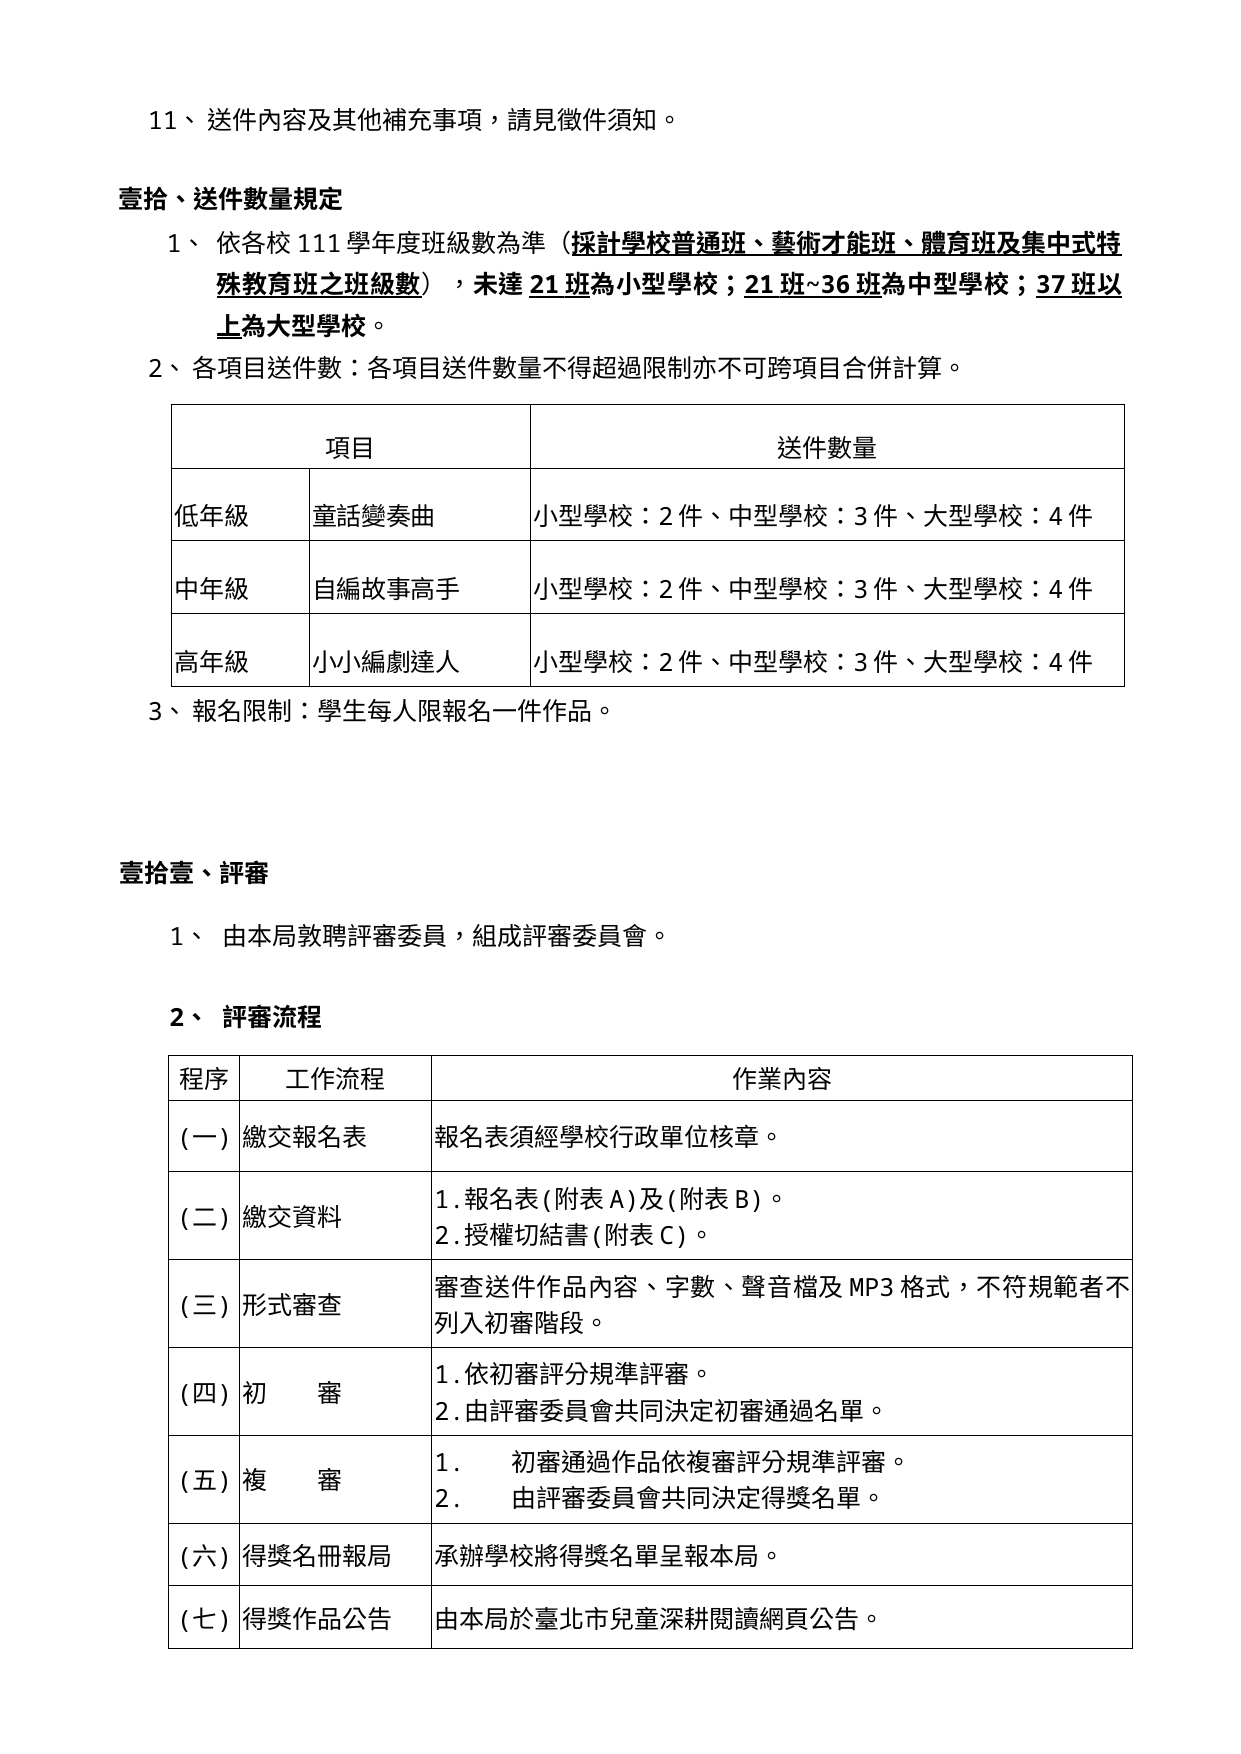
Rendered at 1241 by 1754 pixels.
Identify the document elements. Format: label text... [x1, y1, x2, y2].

table_cell 自編故事高手 [310, 541, 530, 613]
table_cell 由本局於臺北市兒童深耕閱讀網頁公告。 [432, 1586, 1132, 1648]
table_cell 繳交資料 [240, 1172, 431, 1259]
table_cell 低年級 [172, 469, 309, 540]
table_cell 小型學校：2件、中型學校：3件、大型學校：4件 [531, 541, 1124, 613]
table_cell 小型學校：2件、中型學校：3件、大型學校：4件 [531, 614, 1124, 686]
table_cell 中年級 [172, 541, 309, 613]
table_cell 承辦學校將得獎名單呈報本局。 [432, 1524, 1132, 1585]
list 評審流程 [169, 974, 1122, 1037]
table_header 項目 [172, 405, 530, 468]
table_cell 小型學校：2件、中型學校：3件、大型學校：4件 [531, 469, 1124, 540]
list 各項目送件數：各項目送件數量不得超過限制亦不可跨項目合併計算。 [148, 344, 1122, 385]
table_cell (四) [169, 1348, 239, 1434]
table_cell 1.依初審評分規準評審。 2.由評審委員會共同決定初審通過名單。 [432, 1348, 1132, 1434]
text 壹拾、送件數量規定 [118, 156, 1122, 219]
table_cell 繳交報名表 [240, 1101, 431, 1171]
table_cell 形式審查 [240, 1260, 431, 1347]
table_cell 童話變奏曲 [310, 469, 530, 540]
table_cell (六) [169, 1524, 239, 1585]
table_cell (二) [169, 1172, 239, 1259]
table_cell (五) [169, 1436, 239, 1522]
table_cell 高年級 [172, 614, 309, 686]
list 報名限制：學生每人限報名一件作品。 [148, 687, 1122, 728]
text 壹拾壹、評審 [119, 830, 1122, 893]
table_cell (七) [169, 1586, 239, 1648]
table_header 工作流程 [240, 1056, 431, 1099]
table_cell (一) [169, 1101, 239, 1171]
list 依各校111學年度班級數為準（採計學校普通班、藝術才能班、體育班及集中式特殊教育班之班級數），未達21班為小型學校；21班~36班為中型學校；37班以上為大型學校。 [166, 219, 1122, 344]
table_cell 初審通過作品依複審評分規準評審。 由評審委員會共同決定得獎名單。 [432, 1436, 1132, 1522]
table_cell 小小編劇達人 [310, 614, 530, 686]
table_header 程序 [169, 1056, 239, 1099]
table_cell 1.報名表(附表A)及(附表B)。 2.授權切結書(附表C)。 [432, 1172, 1132, 1259]
table_cell 得獎作品公告 [240, 1586, 431, 1648]
list 送件內容及其他補充事項，請見徵件須知。 [148, 96, 1122, 137]
table_header 作業內容 [432, 1056, 1132, 1099]
table_cell 得獎名冊報局 [240, 1524, 431, 1585]
table_cell (三) [169, 1260, 239, 1347]
table_cell 審查送件作品內容、字數、聲音檔及MP3格式，不符規範者不列入初審階段。 [432, 1260, 1132, 1347]
table_cell 報名表須經學校行政單位核章。 [432, 1101, 1132, 1171]
table_cell 初 審 [240, 1348, 431, 1434]
table_cell 複 審 [240, 1436, 431, 1522]
table_header 送件數量 [531, 405, 1124, 468]
list 由本局敦聘評審委員，組成評審委員會。 [169, 893, 1122, 955]
